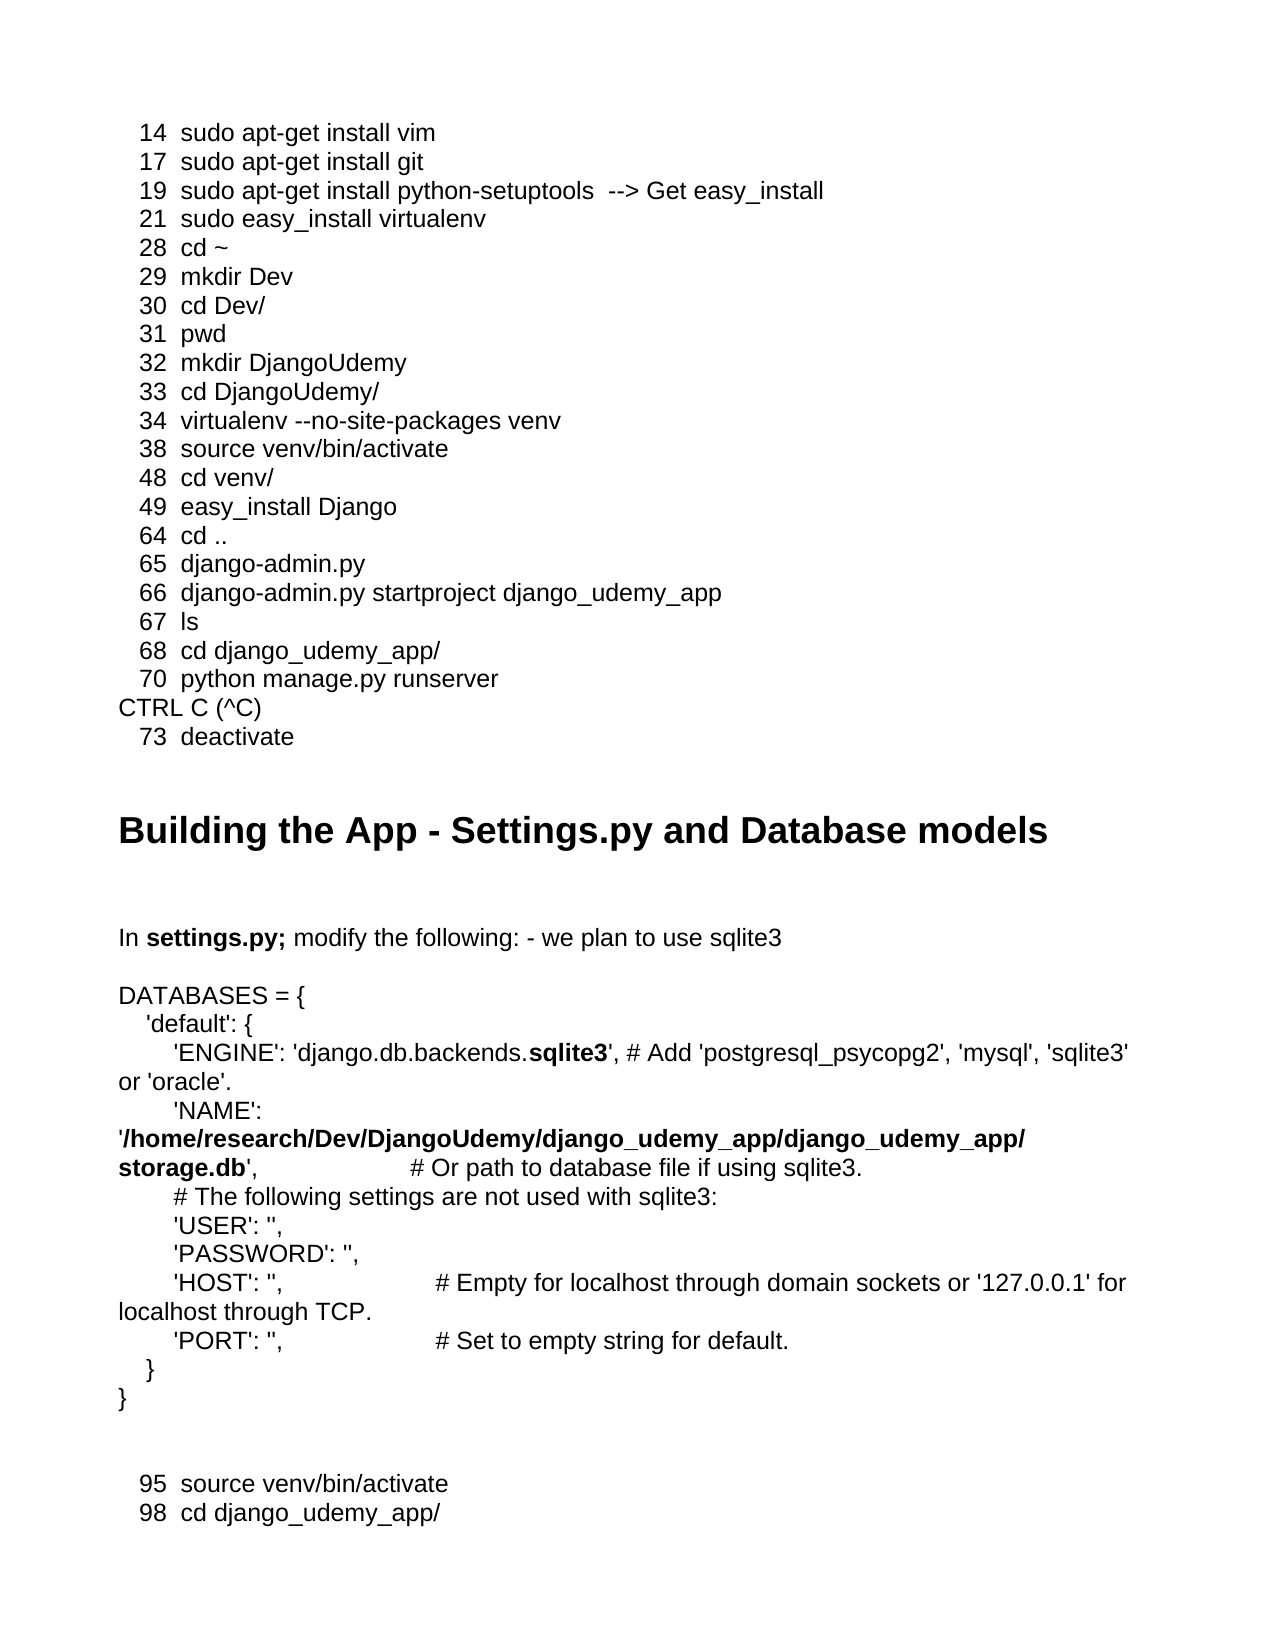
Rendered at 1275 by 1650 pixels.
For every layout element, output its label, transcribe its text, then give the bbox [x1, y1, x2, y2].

text 28 cd ~ [118, 233, 1157, 262]
text 34 virtualenv --no-site-packages venv [118, 406, 1157, 434]
text 32 mkdir DjangoUdemy [118, 348, 1157, 377]
text } [118, 1354, 1157, 1383]
text 38 source venv/bin/activate [118, 434, 1157, 463]
text 30 cd Dev/ [118, 291, 1157, 319]
text 65 django-admin.py [118, 549, 1157, 578]
text 67 ls [118, 607, 1157, 636]
text } [118, 1383, 1157, 1412]
text 98 cd django_udemy_app/ [118, 1498, 1157, 1527]
text 'PORT': '', # Set to empty string for default. [118, 1326, 1157, 1354]
text 14 sudo apt-get install vim [118, 118, 1157, 147]
text 'USER': '', [118, 1211, 1157, 1239]
text Building the App - Settings.py and Database models [118, 808, 1157, 851]
text 68 cd django_udemy_app/ [118, 636, 1157, 664]
text 33 cd DjangoUdemy/ [118, 377, 1157, 406]
text 'HOST': '', # Empty for localhost through domain sockets or '127.0.0.1' for localhost through TCP. [118, 1268, 1157, 1326]
text 95 source venv/bin/activate [118, 1469, 1157, 1498]
text 48 cd venv/ [118, 463, 1157, 492]
text 'PASSWORD': '', [118, 1239, 1157, 1268]
text # The following settings are not used with sqlite3: [118, 1182, 1157, 1211]
text 64 cd .. [118, 521, 1157, 549]
text 'NAME': '/home/research/Dev/DjangoUdemy/django_udemy_app/django_udemy_app/storage.db', # Or path to database file if using sqlite3. [118, 1096, 1157, 1182]
text In settings.py; modify the following: - we plan to use sqlite3 [118, 923, 1157, 952]
text 31 pwd [118, 319, 1157, 348]
text 21 sudo easy_install virtualenv [118, 204, 1157, 233]
text 29 mkdir Dev [118, 262, 1157, 291]
text 'ENGINE': 'django.db.backends.sqlite3', # Add 'postgresql_psycopg2', 'mysql', 'sqlite3' or 'oracle'. [118, 1038, 1157, 1096]
text 70 python manage.py runserver [118, 664, 1157, 693]
text CTRL C (^C) [118, 693, 1157, 722]
text 19 sudo apt-get install python-setuptools --> Get easy_install [118, 176, 1157, 204]
text 66 django-admin.py startproject django_udemy_app [118, 578, 1157, 607]
text 49 easy_install Django [118, 492, 1157, 521]
text 73 deactivate [118, 722, 1157, 751]
text DATABASES = { [118, 981, 1157, 1009]
text 'default': { [118, 1009, 1157, 1038]
text 17 sudo apt-get install git [118, 147, 1157, 176]
